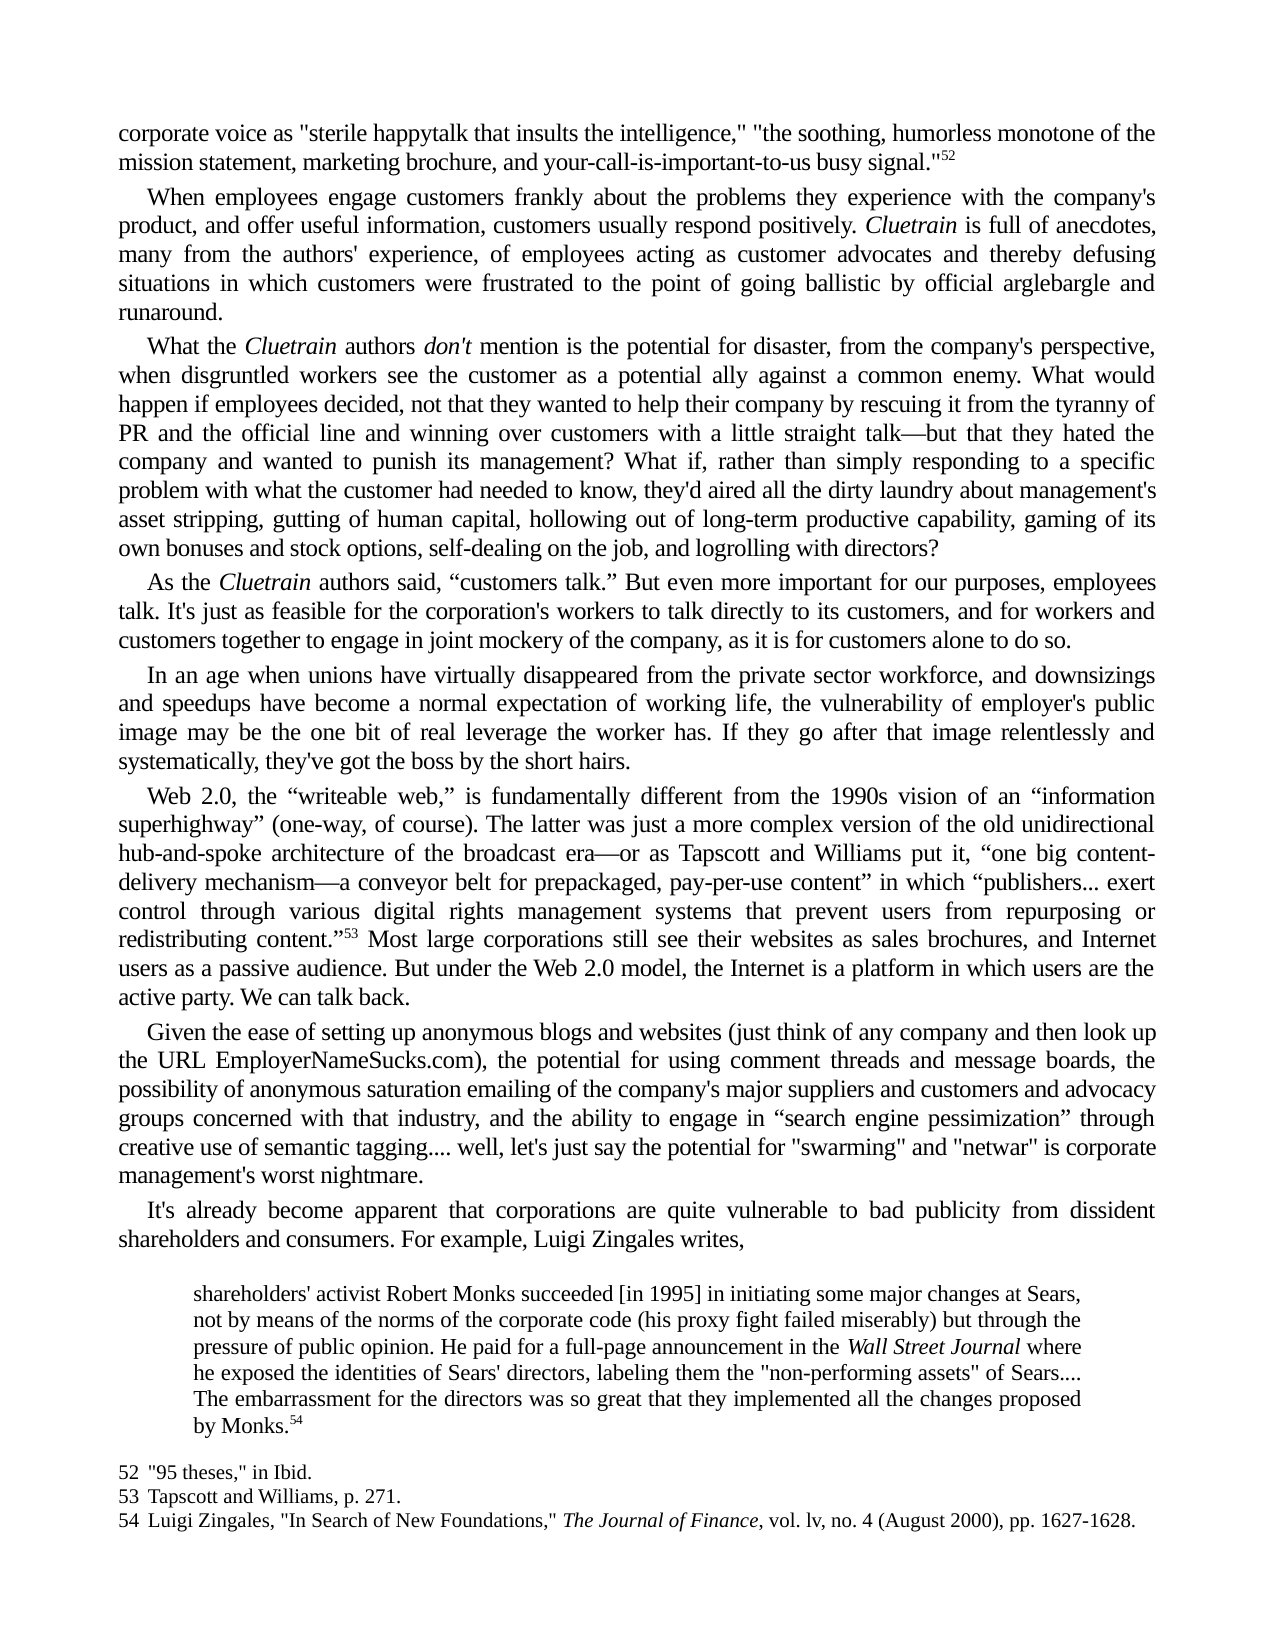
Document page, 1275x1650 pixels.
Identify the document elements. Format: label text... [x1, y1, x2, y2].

text It's already become apparent that corporations are quite vulnerable to bad publicity from dissident shareholders and consumers. For example, Luigi Zingales writes, [118, 1195, 1157, 1253]
text When employees engage customers frankly about the problems they experience with the company's product, and offer useful information, customers usually respond positively. Cluetrain is full of anecdotes, many from the authors' experience, of employees acting as customer advocates and thereby defusing situations in which customers were frustrated to the point of going ballistic by official arglebargle and runaround. [118, 182, 1157, 325]
text What the Cluetrain authors don't mention is the potential for disaster, from the company's perspective, when disgruntled workers see the customer as a potential ally against a common enemy. What would happen if employees decided, not that they wanted to help their company by rescuing it from the tyranny of PR and the official line and winning over customers with a little straight talk—but that they hated the company and wanted to punish its management? What if, rather than simply responding to a specific problem with what the customer had needed to know, they'd aired all the dirty laundry about management's asset stripping, gutting of human capital, hollowing out of long-term productive capability, gaming of its own bonuses and stock options, self-dealing on the job, and logrolling with directors? [118, 331, 1157, 561]
text As the Cluetrain authors said, “customers talk.” But even more important for our purposes, employees talk. It's just as feasible for the corporation's workers to talk directly to its customers, and for workers and customers together to engage in joint mockery of the company, as it is for customers alone to do so. [118, 567, 1157, 654]
text Tapscott and Williams, p. 271. [118, 1484, 1157, 1508]
text Luigi Zingales, "In Search of New Foundations," The Journal of Finance, vol. lv, no. 4 (August 2000), pp. 1627-1628. [118, 1508, 1157, 1532]
text In an age when unions have virtually disappeared from the private sector workforce, and downsizings and speedups have become a normal expectation of working life, the vulnerability of employer's public image may be the one bit of real leverage the worker has. If they go after that image relentlessly and systematically, they've got the boss by the short hairs. [118, 660, 1157, 775]
text corporate voice as "sterile happytalk that insults the intelligence," "the soothing, humorless monotone of the mission statement, marketing brochure, and your-call-is-important-to-us busy signal." [118, 118, 1157, 176]
text Given the ease of setting up anonymous blogs and websites (just think of any company and then look up the URL EmployerNameSucks.com), the potential for using comment threads and message boards, the possibility of anonymous saturation emailing of the company's major suppliers and customers and advocacy groups concerned with that industry, and the ability to engage in “search engine pessimization” through creative use of semantic tagging.... well, let's just say the potential for "swarming" and "netwar" is corporate management's worst nightmare. [118, 1017, 1157, 1189]
text Web 2.0, the “writeable web,” is fundamentally different from the 1990s vision of an “information superhighway” (one-way, of course). The latter was just a more complex version of the old unidirectional hub-and-spoke architecture of the broadcast era—or as Tapscott and Williams put it, “one big content-delivery mechanism—a conveyor belt for prepackaged, pay-per-use content” in which “publishers... exert control through various digital rights management systems that prevent users from repurposing or redistributing content.” Most large corporations still see their websites as sales brochures, and Internet users as a passive audience. But under the Web 2.0 model, the Internet is a platform in which users are the active party. We can talk back. [118, 781, 1157, 1011]
text shareholders' activist Robert Monks succeeded [in 1995] in initiating some major changes at Sears, not by means of the norms of the corporate code (his proxy fight failed miserably) but through the pressure of public opinion. He paid for a full-page announcement in the Wall Street Journal where he exposed the identities of Sears' directors, labeling them the "non-performing assets" of Sears.... The embarrassment for the directors was so great that they implemented all the changes proposed by Monks. [193, 1280, 1082, 1438]
text "95 theses," in Ibid. [118, 1460, 1157, 1484]
